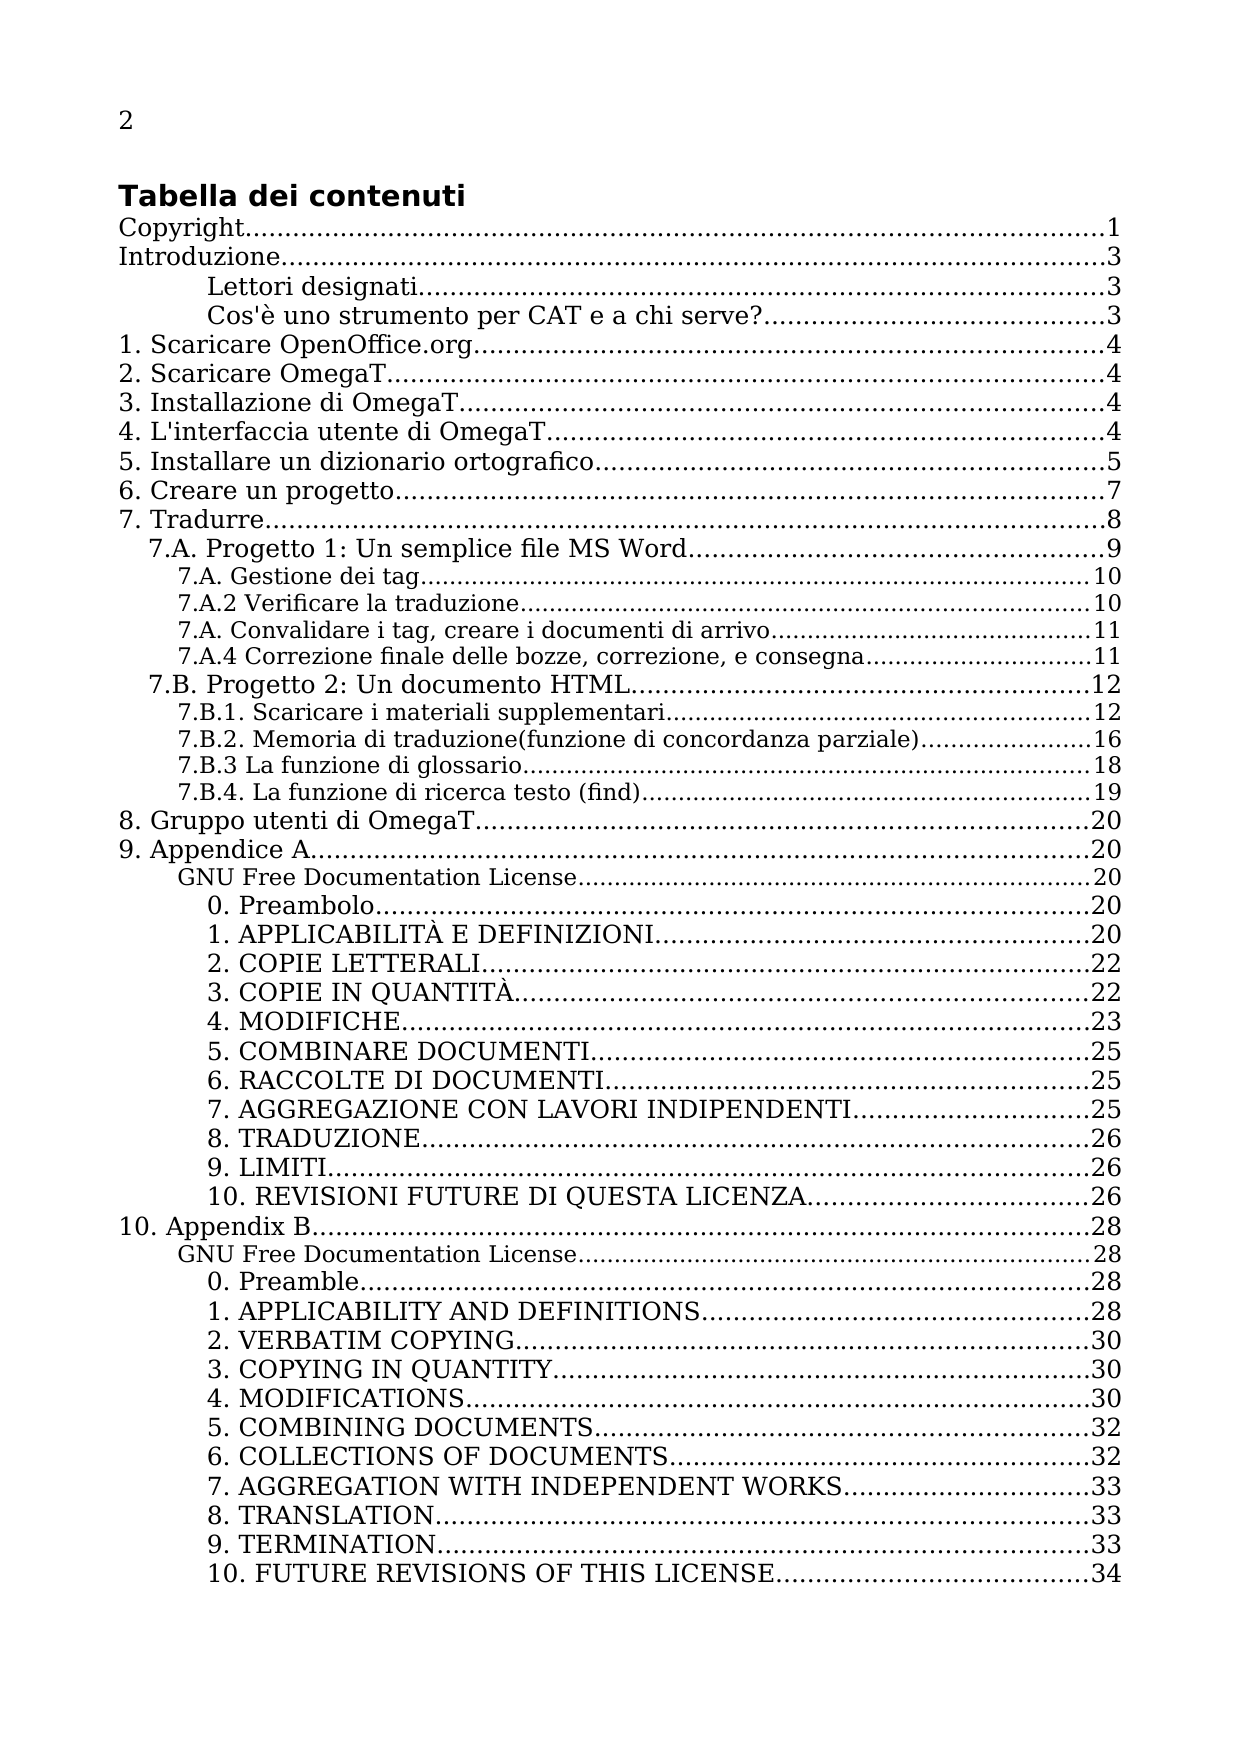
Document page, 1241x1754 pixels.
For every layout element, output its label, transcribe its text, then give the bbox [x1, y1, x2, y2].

text 9. TERMINATION 33 [207, 1530, 1122, 1559]
text 3. Installazione di OmegaT 4 [118, 388, 1122, 418]
text 1. Scaricare OpenOffice.org 4 [118, 330, 1122, 359]
text GNU Free Documentation License 20 [177, 864, 1122, 891]
text 1. APPLICABILITÀ E DEFINIZIONI 20 [207, 920, 1122, 949]
text Introduzione 3 [118, 243, 1122, 272]
text 4. MODIFICATIONS 30 [207, 1384, 1122, 1413]
text 8. Gruppo utenti di OmegaT 20 [118, 806, 1122, 835]
text 7. Tradurre 8 [118, 505, 1122, 534]
text 6. RACCOLTE DI DOCUMENTI 25 [207, 1066, 1122, 1095]
text 7.B.2. Memoria di traduzione(funzione di concordanza parziale) 16 [177, 726, 1122, 753]
text 7.A.2 Verificare la traduzione 10 [177, 590, 1122, 617]
text 3. COPYING IN QUANTITY 30 [207, 1355, 1122, 1384]
text 5. COMBINING DOCUMENTS 32 [207, 1413, 1122, 1443]
text Cos'è uno strumento per CAT e a chi serve? 3 [207, 301, 1122, 330]
text 2. Scaricare OmegaT 4 [118, 359, 1122, 388]
text 9. Appendice A 20 [118, 835, 1122, 864]
text 7.A. Convalidare i tag, creare i documenti di arrivo 11 [177, 617, 1122, 643]
text 8. TRADUZIONE 26 [207, 1124, 1122, 1153]
text 4. L'interfaccia utente di OmegaT 4 [118, 418, 1122, 447]
text 7. AGGREGAZIONE CON LAVORI INDIPENDENTI 25 [207, 1095, 1122, 1124]
subtitle Tabella dei contenuti [118, 179, 1122, 213]
text Lettori designati 3 [207, 272, 1122, 301]
text 3. COPIE IN QUANTITÀ 22 [207, 978, 1122, 1008]
text 0. Preambolo 20 [207, 891, 1122, 920]
text 7.B.1. Scaricare i materiali supplementari 12 [177, 699, 1122, 726]
text Copyright 1 [118, 213, 1122, 243]
text 7.B. Progetto 2: Un documento HTML 12 [148, 670, 1122, 699]
text 2. COPIE LETTERALI 22 [207, 949, 1122, 978]
text 7.B.4. La funzione di ricerca testo (find) 19 [177, 779, 1122, 806]
text 10. Appendix B 28 [118, 1212, 1122, 1241]
text 8. TRANSLATION 33 [207, 1501, 1122, 1530]
text 10. FUTURE REVISIONS OF THIS LICENSE 34 [207, 1559, 1122, 1588]
text 7.B.3 La funzione di glossario 18 [177, 753, 1122, 779]
text 7. AGGREGATION WITH INDEPENDENT WORKS 33 [207, 1472, 1122, 1501]
text 9. LIMITI 26 [207, 1153, 1122, 1183]
text 0. Preamble 28 [207, 1268, 1122, 1297]
text GNU Free Documentation License 28 [177, 1241, 1122, 1268]
text 7.A. Gestione dei tag 10 [177, 563, 1122, 590]
text 10. REVISIONI FUTURE DI QUESTA LICENZA 26 [207, 1183, 1122, 1212]
text 7.A. Progetto 1: Un semplice file MS Word 9 [148, 534, 1122, 563]
text 6. Creare un progetto 7 [118, 476, 1122, 505]
text 5. COMBINARE DOCUMENTI 25 [207, 1037, 1122, 1066]
text 5. Installare un dizionario ortografico 5 [118, 447, 1122, 476]
text 2. VERBATIM COPYING 30 [207, 1326, 1122, 1355]
text 4. MODIFICHE 23 [207, 1008, 1122, 1037]
text 1. APPLICABILITY AND DEFINITIONS 28 [207, 1297, 1122, 1326]
text 6. COLLECTIONS OF DOCUMENTS 32 [207, 1443, 1122, 1472]
text 7.A.4 Correzione finale delle bozze, correzione, e consegna 11 [177, 643, 1122, 670]
